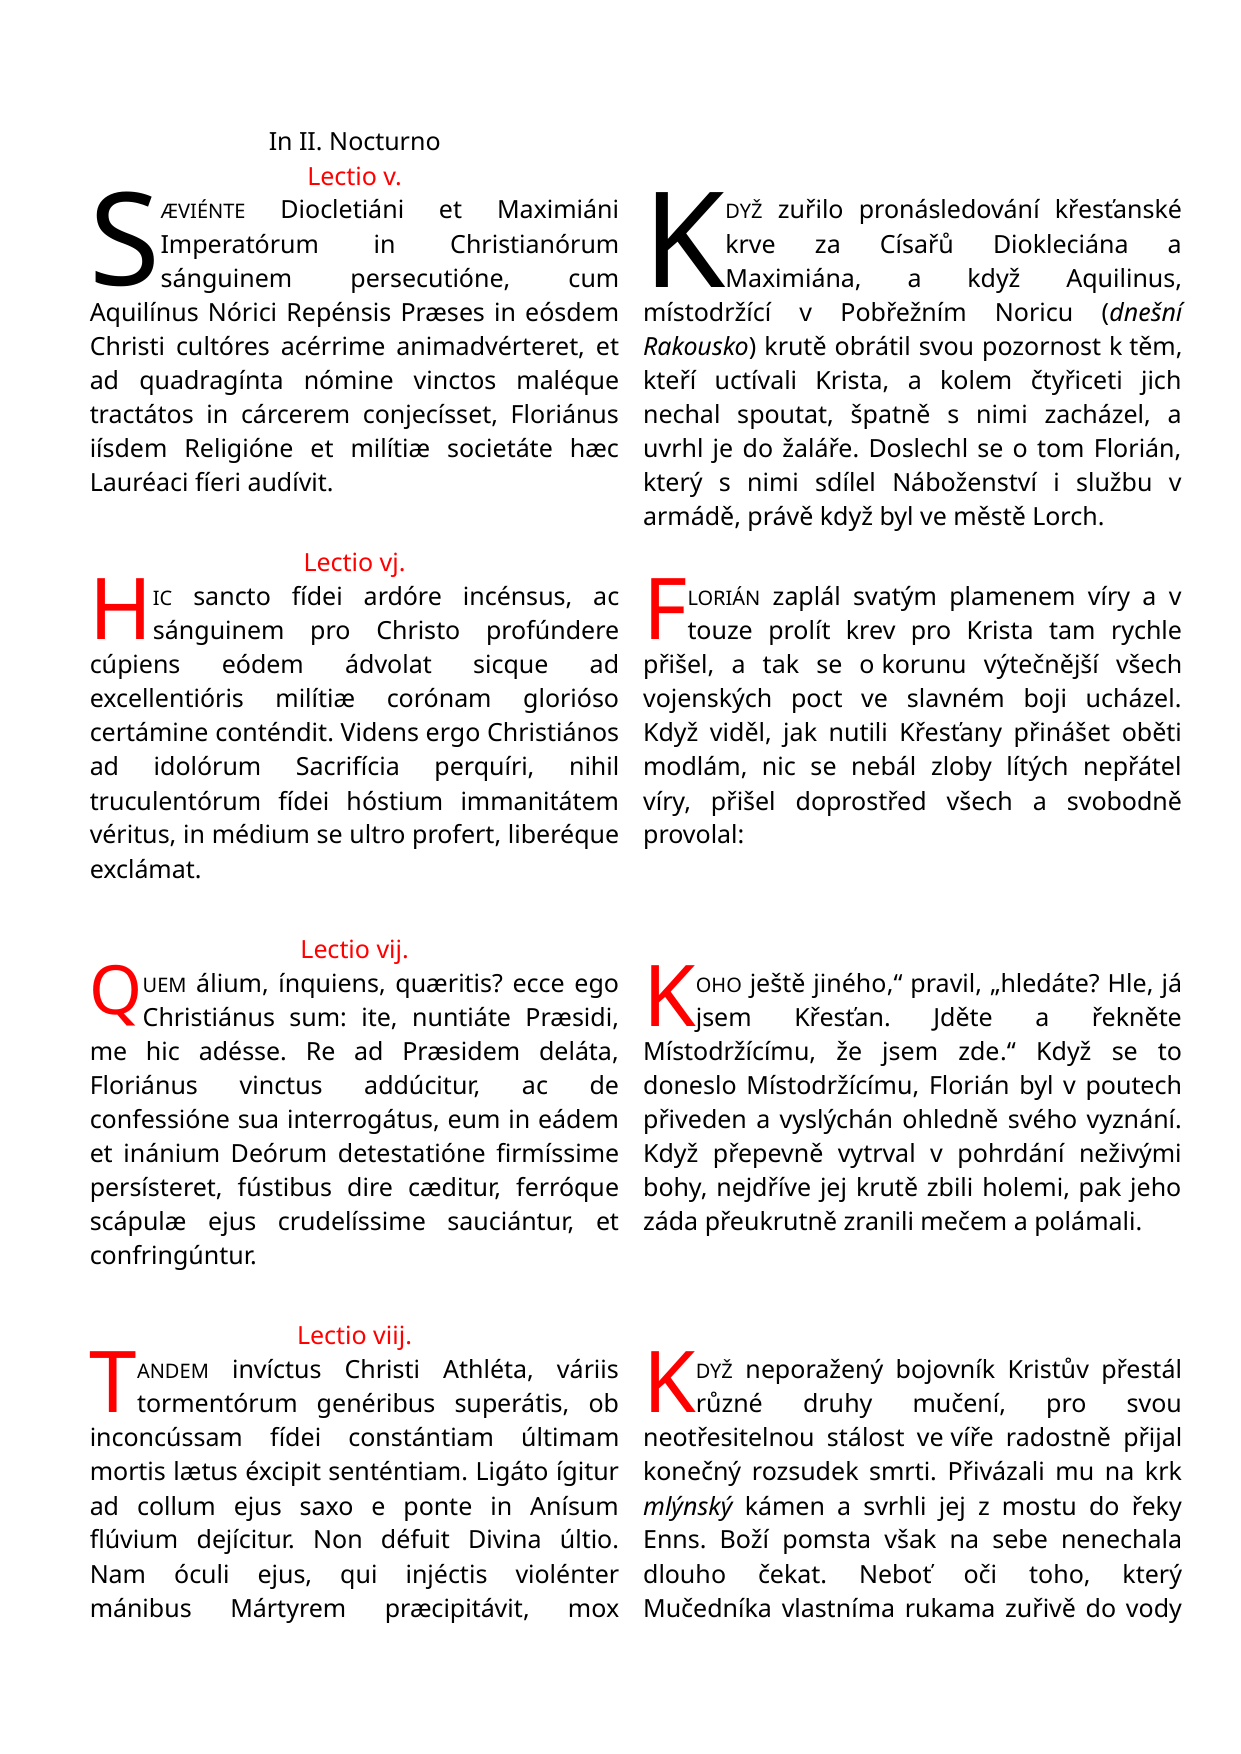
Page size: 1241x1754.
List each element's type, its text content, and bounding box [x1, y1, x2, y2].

table_cell Lectio viij. Tandem invíctus Christi Athléta, váriis tormentórum genéribus superátis, ob inconcússam fídei constántiam últimam mortis lætus éxcipit senténtiam. Ligáto ígitur ad collum ejus saxo e ponte in Anísum flúvium dejícitur. Non défuit Divina últio. Nam óculi ejus, qui injéctis violénter mánibus Mártyrem præcipitávit, mox [78, 1312, 631, 1630]
table_cell Když neporažený bojovník Kristův přestál různé druhy mučení, pro svou neotřesitelnou stálost ve víře radostně přijal konečný rozsudek smrti. Přivázali mu na krk mlýnský kámen a svrhli jej z mostu do řeky Enns. Boží pomsta však na sebe nenechala dlouho čekat. Neboť oči toho, který Mučedníka vlastníma rukama zuřivě do vody [631, 1312, 1194, 1630]
table_cell Florián zaplál svatým plamenem víry a v touze prolít krev pro Krista tam rychle přišel, a tak se o korunu výtečnější všech vojenských poct ve slavném boji ucházel. Když viděl, jak nutili Křesťany přinášet oběti modlám, nic se nebál zloby lítých nepřátel víry, přišel doprostřed všech a svobodně provolal: [631, 539, 1194, 925]
table_cell Když zuřilo pronásledování křesťanské krve za Císařů Diokleciána a Maximiána, a když Aquilinus, místodržící v Pobřežním Noricu (dnešní Rakousko) krutě obrátil svou pozornost k těm, kteří uctívali Krista, a kolem čtyřiceti jich nechal spoutat, špatně s nimi zacházel, a uvrhl je do žaláře. Doslechl se o tom Florián, který s nimi sdílel Náboženství i službu v armádě, právě když byl ve městě Lorch. [631, 118, 1194, 539]
table_cell Koho ještě jiného,“ pravil, „hledáte? Hle, já jsem Křesťan. Jděte a řekněte Místodržícímu, že jsem zde.“ Když se to doneslo Místodržícímu, Florián byl v poutech přiveden a vyslýchán ohledně svého vyznání. Když přepevně vytrval v pohrdání neživými bohy, nejdříve jej krutě zbili holemi, pak jeho záda přeukrutně zranili mečem a polámali. [631, 925, 1194, 1312]
table_cell Lectio vij. Quem álium, ínquiens, quæritis? ecce ego Christiánus sum: ite, nuntiáte Præsidi, me hic adésse. Re ad Præsidem deláta, Floriánus vinctus addúcitur, ac de confessióne sua interrogátus, eum in eádem et inánium Deórum detestatióne firmíssime persísteret, fústibus dire cæditur, ferróque scápulæ ejus crudelíssime sauciántur, et confringúntur. [78, 925, 631, 1312]
table_cell In II. Nocturno Lectio v. Sæviénte Diocletiáni et Maximiáni Imperatórum in Christianórum sánguinem persecutióne, cum Aquilínus Nórici Repénsis Præses in eósdem Christi cultóres acérrime animadvérteret, et ad quadragínta nómine vinctos maléque tractátos in cárcerem conjecísset, Floriánus iísdem Religióne et milítiæ societáte hæc Lauréaci fíeri audívit. [78, 118, 631, 539]
table_cell Lectio vj. Hic sancto fídei ardóre incénsus, ac sánguinem pro Christo profúndere cúpiens eódem ádvolat sicque ad excellentióris milítiæ corónam glorióso certámine conténdit. Videns ergo Christiános ad idolórum Sacrifícia perquíri, nihil truculentórum fídei hóstium immanitátem véritus, in médium se ultro profert, liberéque exclámat. [78, 539, 631, 925]
